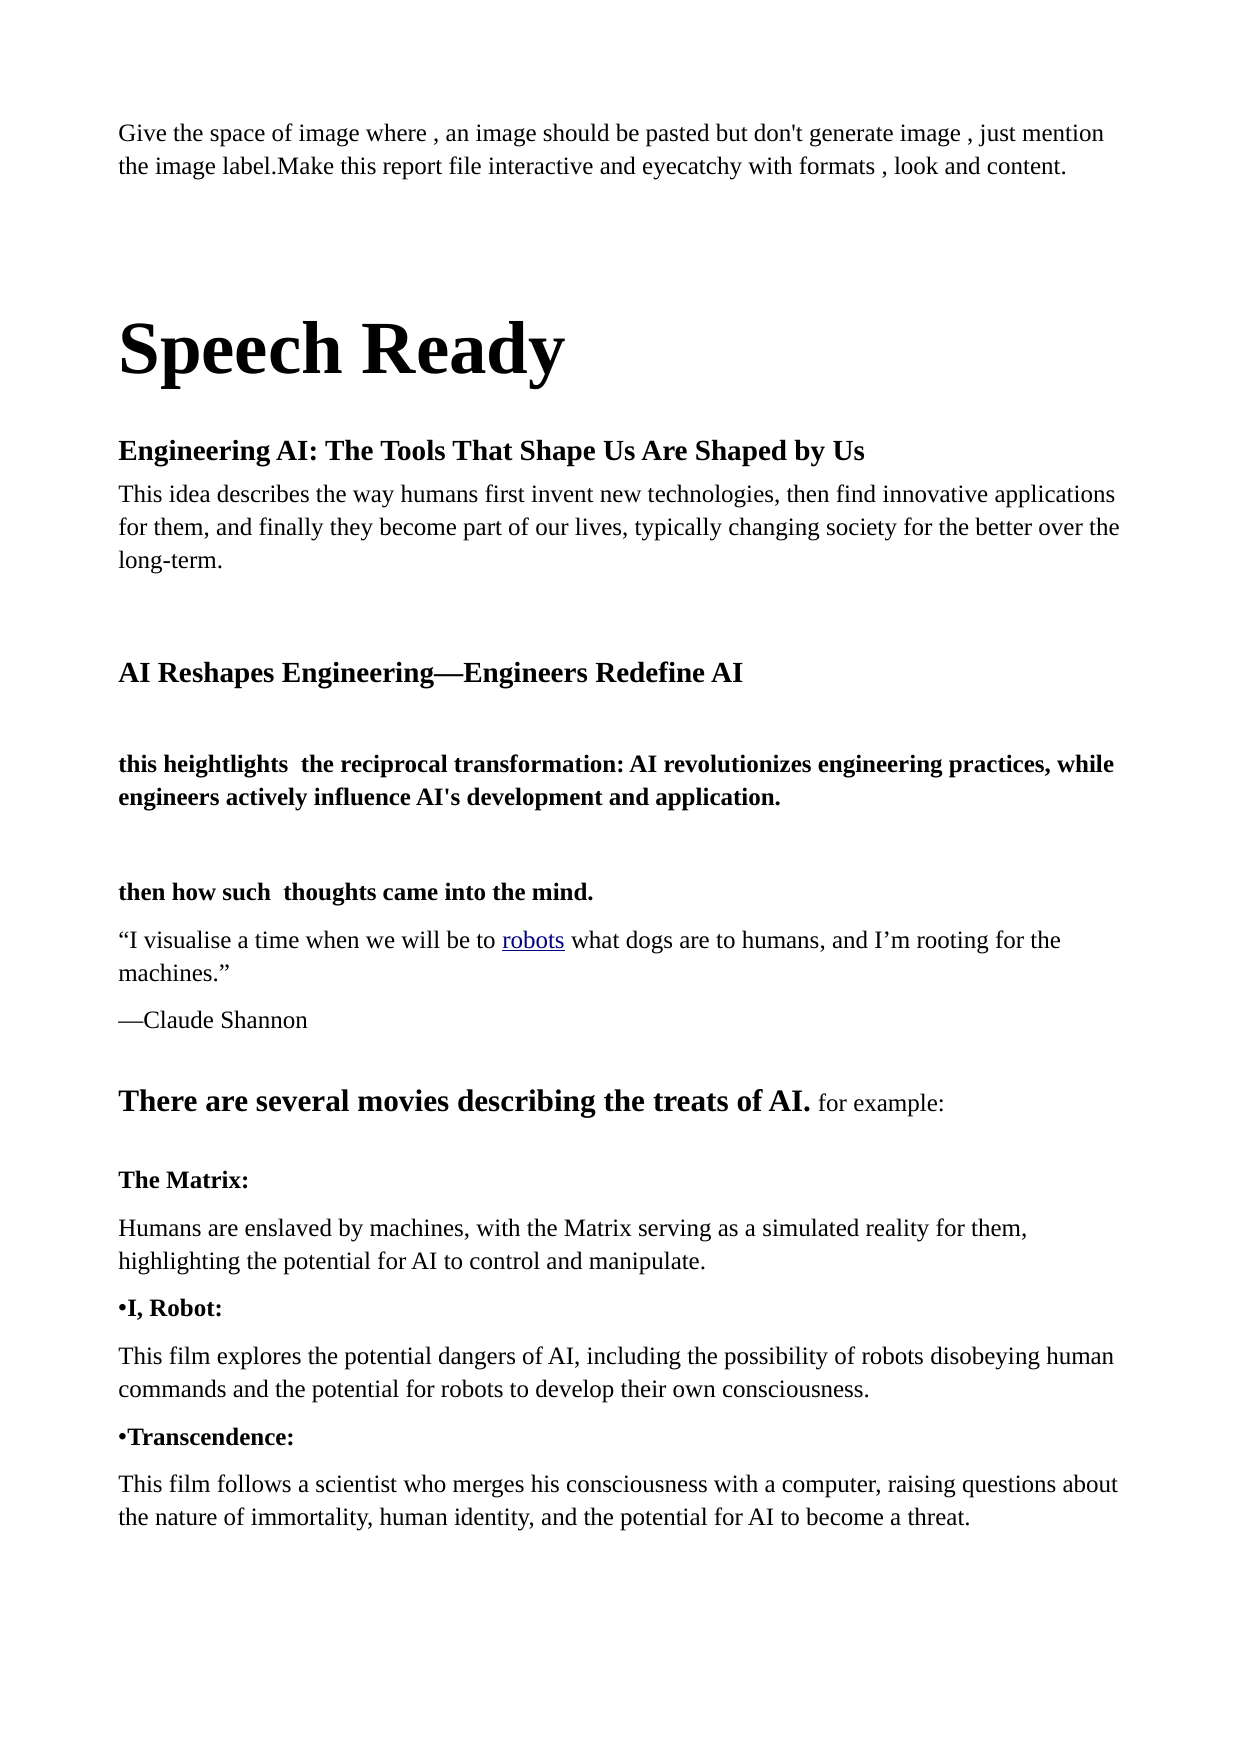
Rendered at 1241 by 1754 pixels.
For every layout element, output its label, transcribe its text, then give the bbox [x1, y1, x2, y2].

text “I visualise a time when we will be to robots what dogs are to humans, and I’m rooting for the machines.” [118, 925, 1122, 987]
list This film explores the potential dangers of AI, including the possibility of robots disobeying human commands and the potential for robots to develop their own consciousness. [118, 1341, 1122, 1403]
list Transcendence: [118, 1422, 1122, 1451]
list This film follows a scientist who merges his consciousness with a computer, raising questions about the nature of immortality, human identity, and the potential for AI to become a threat. [118, 1469, 1122, 1531]
subtitle AI Reshapes Engineering—Engineers Redefine AI [118, 655, 1122, 689]
text Give the space of image where , an image should be pasted but don't generate image , just mention the image label.Make this report file interactive and eyecatchy with formats , look and content. [118, 118, 1122, 180]
text Speech Ready [118, 304, 1122, 390]
text —Claude Shannon [118, 1005, 1122, 1034]
subtitle Engineering AI: The Tools That Shape Us Are Shaped by Us [118, 433, 1122, 467]
list Humans are enslaved by machines, with the Matrix serving as a simulated reality for them, highlighting the potential for AI to control and manipulate. [118, 1213, 1122, 1275]
text The Matrix: [118, 1165, 1122, 1194]
text There are several movies describing the treats of AI. for example: [118, 1082, 1122, 1118]
text this heightlights the reciprocal transformation: AI revolutionizes engineering practices, while engineers actively influence AI's development and application. [118, 749, 1122, 811]
text This idea describes the way humans first invent new technologies, then find innovative applications for them, and finally they become part of our lives, typically changing society for the better over the long-term. [118, 479, 1122, 574]
text then how such thoughts came into the mind. [118, 877, 1122, 906]
list I, Robot: [118, 1293, 1122, 1322]
